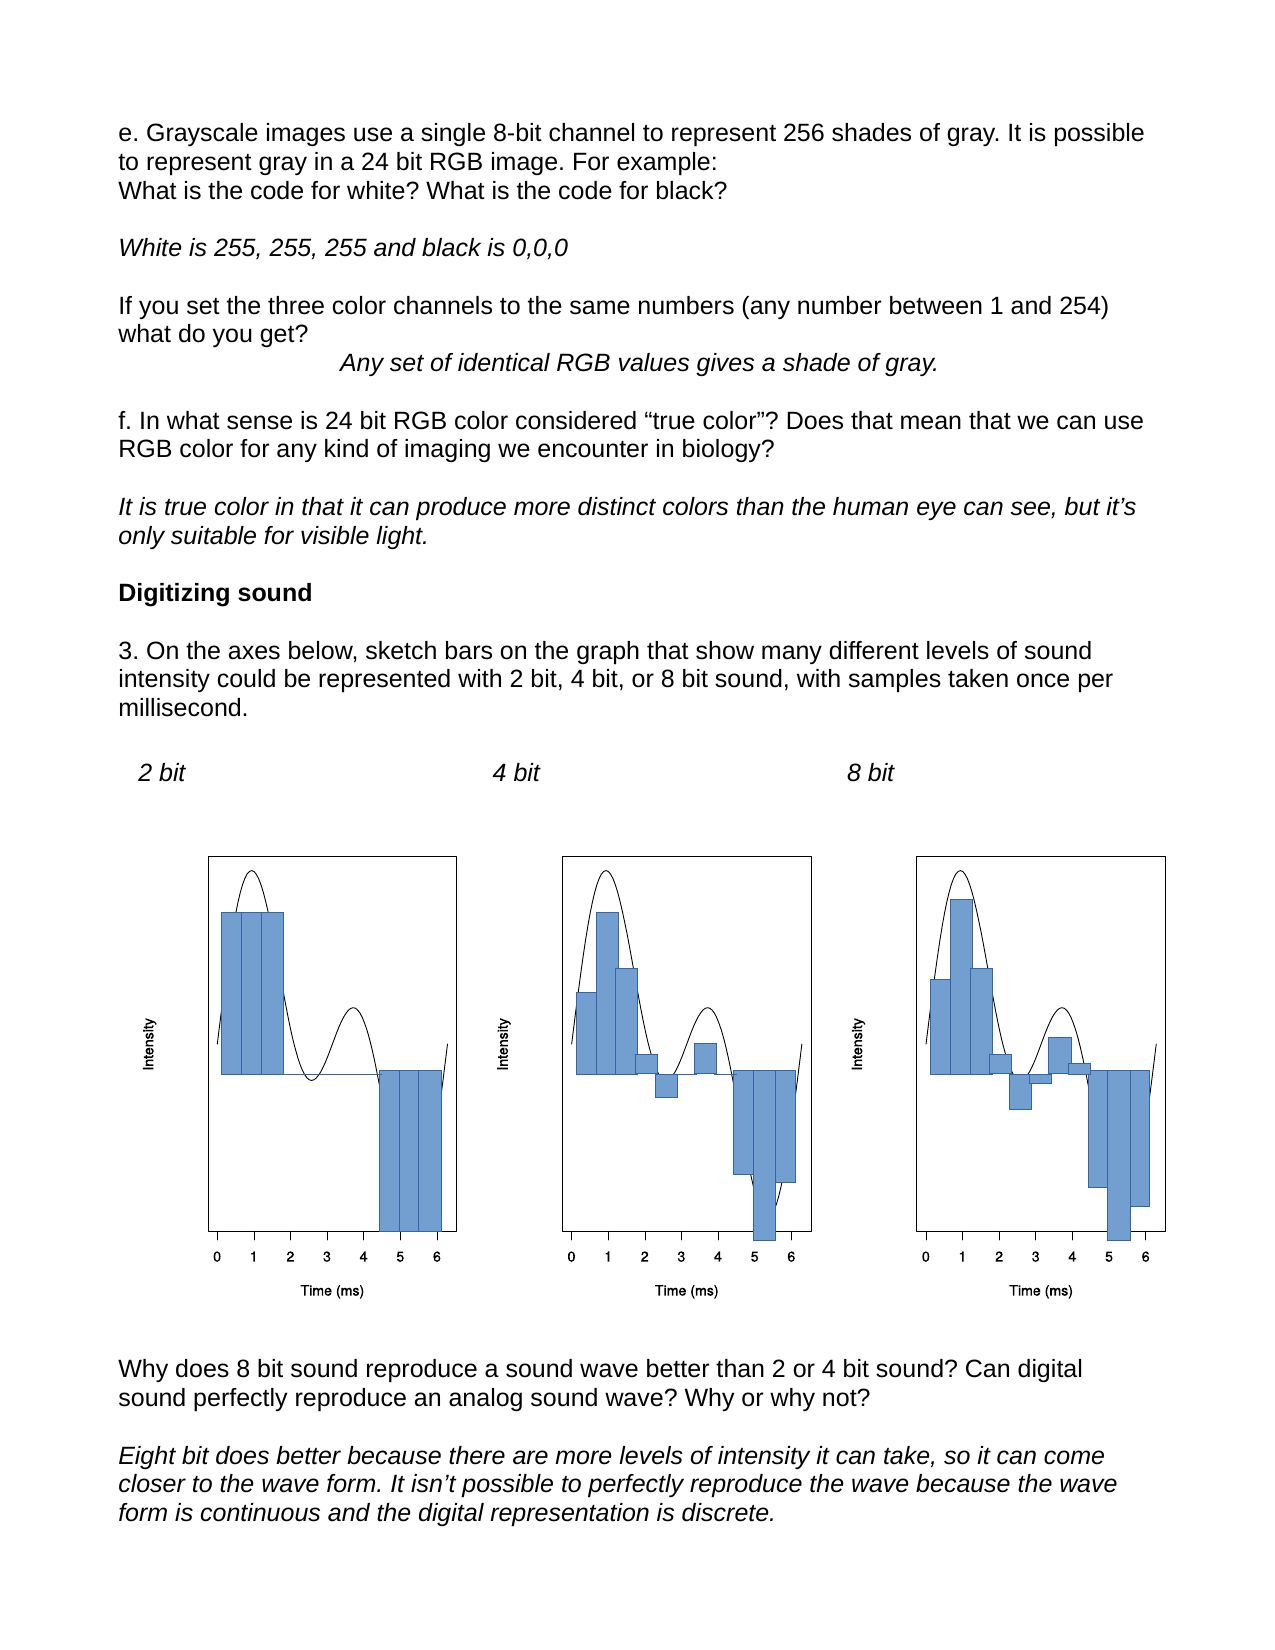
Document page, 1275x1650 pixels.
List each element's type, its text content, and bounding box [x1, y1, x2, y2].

text 8 bit [847, 758, 1202, 787]
text White is 255, 255, 255 and black is 0,0,0 [118, 233, 1157, 262]
text Digitizing sound [118, 578, 1157, 607]
text Any set of identical RGB values gives a shade of gray. [118, 348, 1157, 377]
text It is true color in that it can produce more distinct colors than the human eye can see, but it’s only suitable for visible light. [118, 492, 1157, 549]
text Eight bit does better because there are more levels of intensity it can take, so it can come closer to the wave form. It isn’t possible to perfectly reproduce the wave because the wave form is continuous and the digital representation is discrete. [118, 1441, 1157, 1527]
text e. Grayscale images use a single 8-bit channel to represent 256 shades of gray. It is possible to represent gray in a 24 bit RGB image. For example: [118, 118, 1157, 176]
text 4 bit [492, 758, 847, 787]
text 3. On the axes below, sketch bars on the graph that show many different levels of sound intensity could be represented with 2 bit, 4 bit, or 8 bit sound, with samples taken once per millisecond. [118, 636, 1157, 722]
text 2 bit [138, 758, 492, 787]
text What is the code for white? What is the code for black? [118, 176, 1157, 204]
text If you set the three color channels to the same numbers (any number between 1 and 254) what do you get? [118, 291, 1157, 348]
text f. In what sense is 24 bit RGB color considered “true color”? Does that mean that we can use RGB color for any kind of imaging we encounter in biology? [118, 406, 1157, 463]
text Why does 8 bit sound reproduce a sound wave better than 2 or 4 bit sound? Can digital sound perfectly reproduce an analog sound wave? Why or why not? [118, 1354, 1157, 1412]
